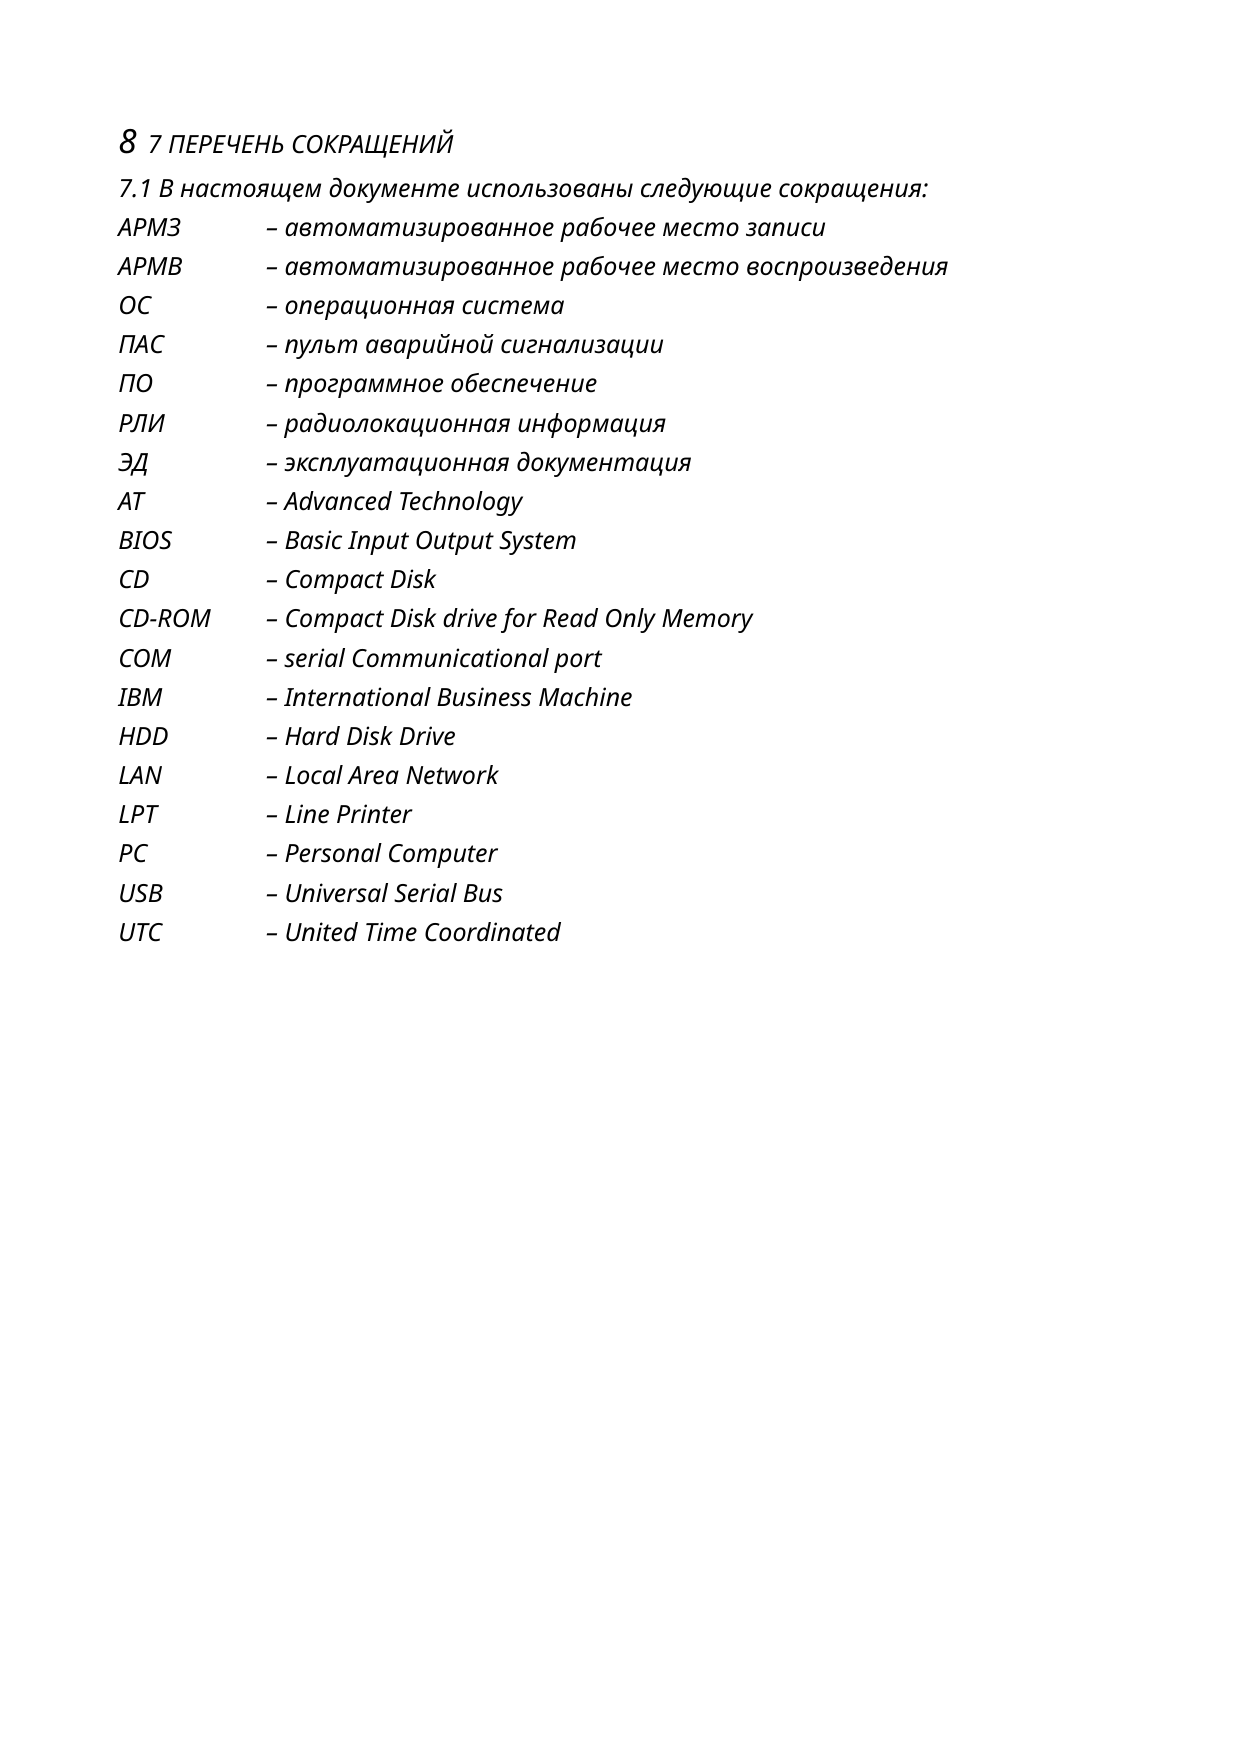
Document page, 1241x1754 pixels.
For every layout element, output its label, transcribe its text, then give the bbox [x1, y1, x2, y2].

text АРМЗ – автоматизированное рабочее место записи [118, 209, 1122, 243]
text UTC – United Time Coordinated [118, 914, 1122, 948]
text ОС – операционная система [118, 288, 1122, 322]
text AT – Advanced Technology [118, 484, 1122, 518]
text USB – Universal Serial Bus [118, 875, 1122, 909]
text BIOS – Basic Input Output System [118, 523, 1122, 557]
text ЭД – эксплуатационная документация [118, 444, 1122, 478]
text ПАС – пульт аварийной сигнализации [118, 327, 1122, 361]
text HDD – Hard Disk Drive [118, 719, 1122, 753]
text 7.1 В настоящем документе использованы следующие сокращения: [118, 170, 1122, 204]
text CD – Compact Disk [118, 562, 1122, 596]
text LAN – Local Area Network [118, 758, 1122, 792]
text COM – serial Communicational port [118, 640, 1122, 674]
text АРМВ – автоматизированное рабочее место воспроизведения [118, 249, 1122, 283]
text РЛИ – радиолокационная информация [118, 405, 1122, 439]
text ПО – программное обеспечение [118, 366, 1122, 400]
text IBM – International Business Machine [118, 679, 1122, 713]
text CD-ROM – Compact Disk drive for Read Only Memory [118, 601, 1122, 635]
text LPT – Line Printer [118, 797, 1122, 831]
text PC – Personal Computer [118, 836, 1122, 870]
subtitle 7 Перечень сокращений [118, 118, 1122, 163]
